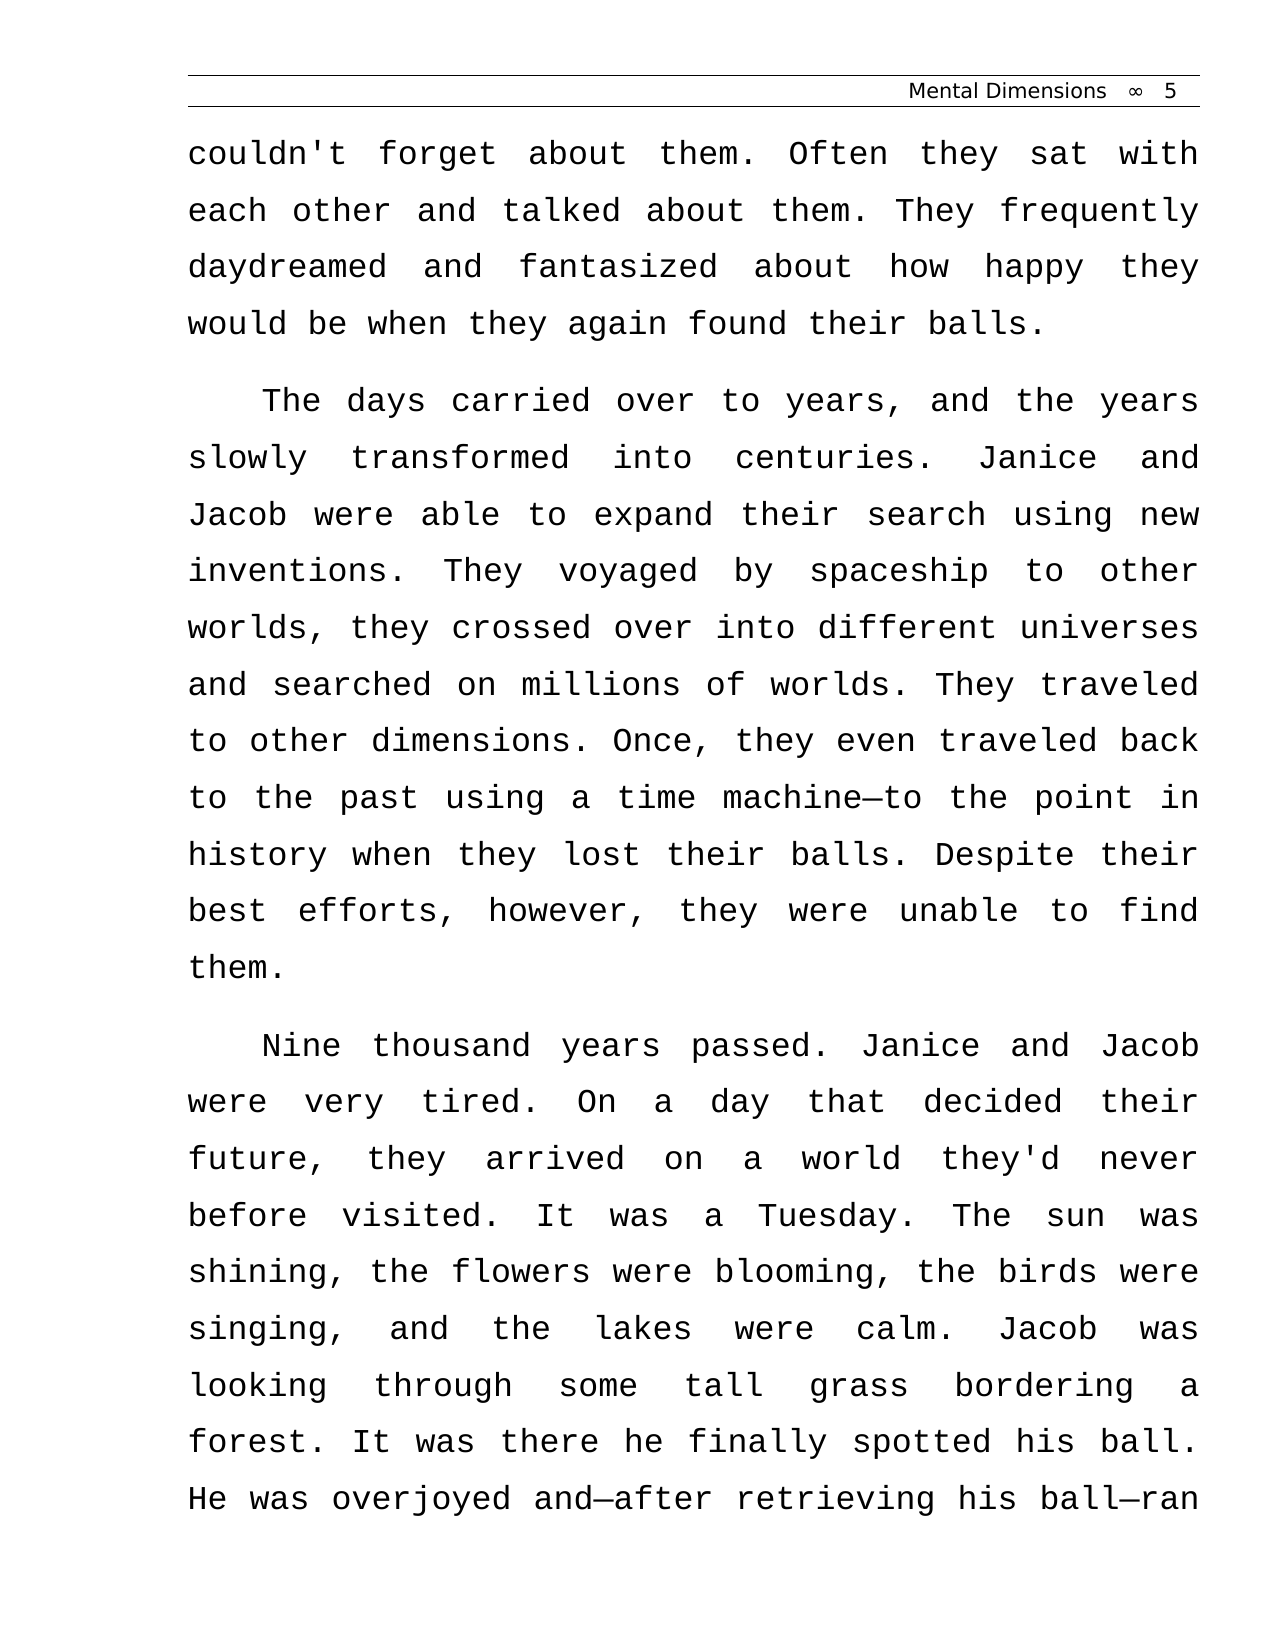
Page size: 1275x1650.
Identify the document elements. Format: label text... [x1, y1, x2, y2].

text Nine thousand years passed. Janice and Jacob were very tired. On a day that decided their future, they arrived on a world they'd never before visited. It was a Tuesday. The sun was shining, the flowers were blooming, the birds were singing, and the lakes were calm. Jacob was looking through some tall grass bordering a forest. It was there he finally spotted his ball. He was overjoyed and—after retrieving his ball—ran [187, 1028, 1200, 1519]
text The days carried over to years, and the years slowly transformed into centuries. Janice and Jacob were able to expand their search using new inventions. They voyaged by spaceship to other worlds, they crossed over into different universes and searched on millions of worlds. They traveled to other dimensions. Once, they even traveled back to the past using a time machine—to the point in history when they lost their balls. Despite their best efforts, however, they were unable to find them. [187, 384, 1200, 988]
text couldn't forget about them. Often they sat with each other and talked about them. They frequently daydreamed and fantasized about how happy they would be when they again found their balls. [187, 137, 1200, 344]
